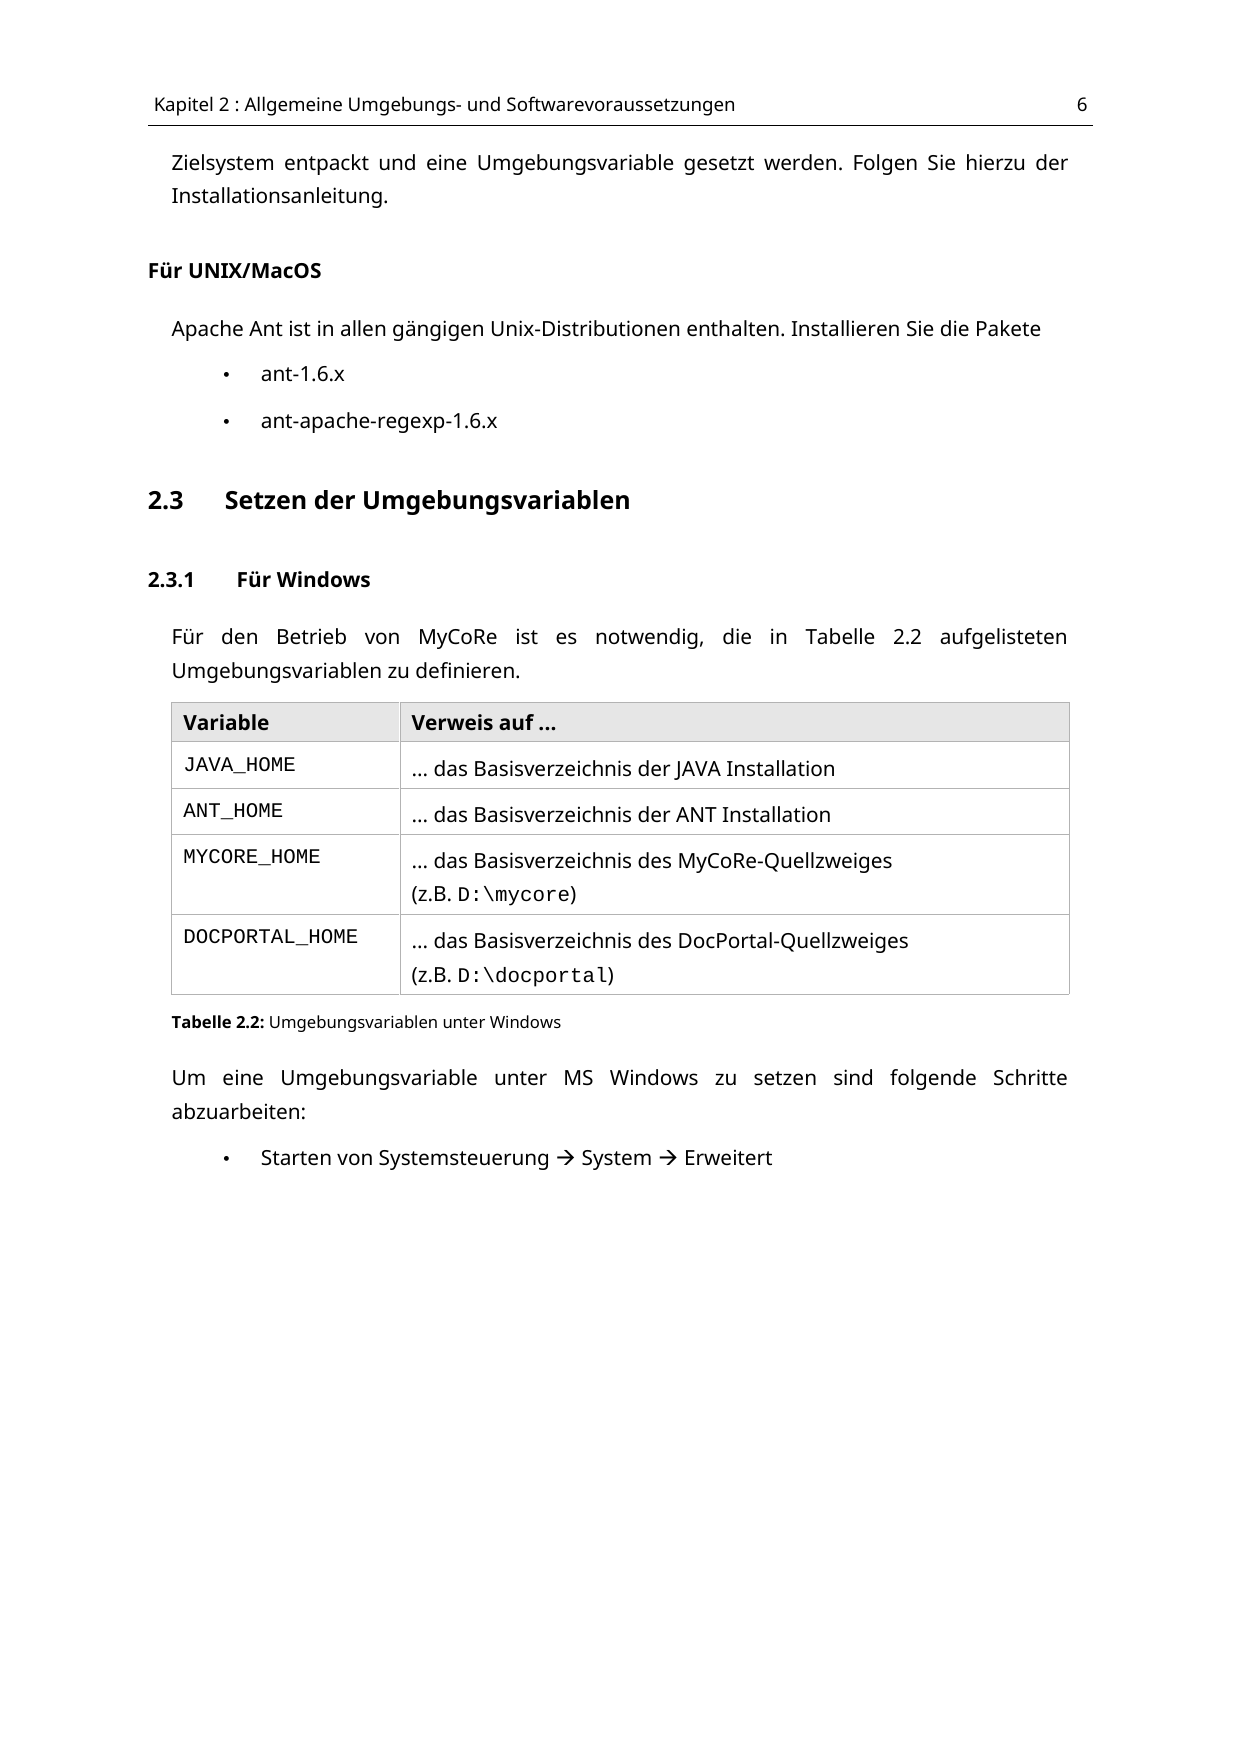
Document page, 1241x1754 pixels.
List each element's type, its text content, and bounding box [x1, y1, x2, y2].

list ant-apache-regexp-1.6.x [185, 406, 1069, 434]
table_header Variable [172, 703, 399, 741]
text Zielsystem entpackt und eine Umgebungsvariable gesetzt werden. Folgen Sie hierzu der Installationsanleitung. [171, 148, 1069, 210]
table_header Verweis auf ... [401, 703, 1069, 741]
table_cell ... das Basisverzeichnis der JAVA Installation [401, 742, 1069, 788]
list ant-1.6.x [185, 359, 1069, 388]
list Starten von Systemsteuerung  System  Erweitert [185, 1143, 1069, 1172]
table_cell ... das Basisverzeichnis des DocPortal-Quellzweiges (z.B. D:\docportal) [401, 915, 1069, 994]
text Für den Betrieb von MyCoRe ist es notwendig, die in Tabelle 2.2 aufgelisteten Umgebungsvariablen zu definieren. [171, 622, 1069, 684]
text Tabelle 2.2: Umgebungsvariablen unter Windows [171, 1011, 1069, 1033]
table_cell ... das Basisverzeichnis des MyCoRe-Quellzweiges (z.B. D:\mycore) [401, 835, 1069, 914]
table_cell ... das Basisverzeichnis der ANT Installation [401, 789, 1069, 834]
subtitle Für Windows [148, 565, 1092, 593]
table_cell ANT_HOME [172, 789, 399, 834]
subtitle Setzen der Umgebungsvariablen [148, 483, 1092, 517]
text Um eine Umgebungsvariable unter MS Windows zu setzen sind folgende Schritte abzuarbeiten: [171, 1063, 1069, 1125]
table_cell MYCORE_HOME [172, 835, 399, 914]
text Apache Ant ist in allen gängigen Unix-Distributionen enthalten. Installieren Sie die Pakete [171, 314, 1069, 342]
table_cell DOCPORTAL_HOME [172, 915, 399, 994]
table_cell JAVA_HOME [172, 742, 399, 788]
subtitle Für UNIX/MacOS [148, 257, 1092, 285]
